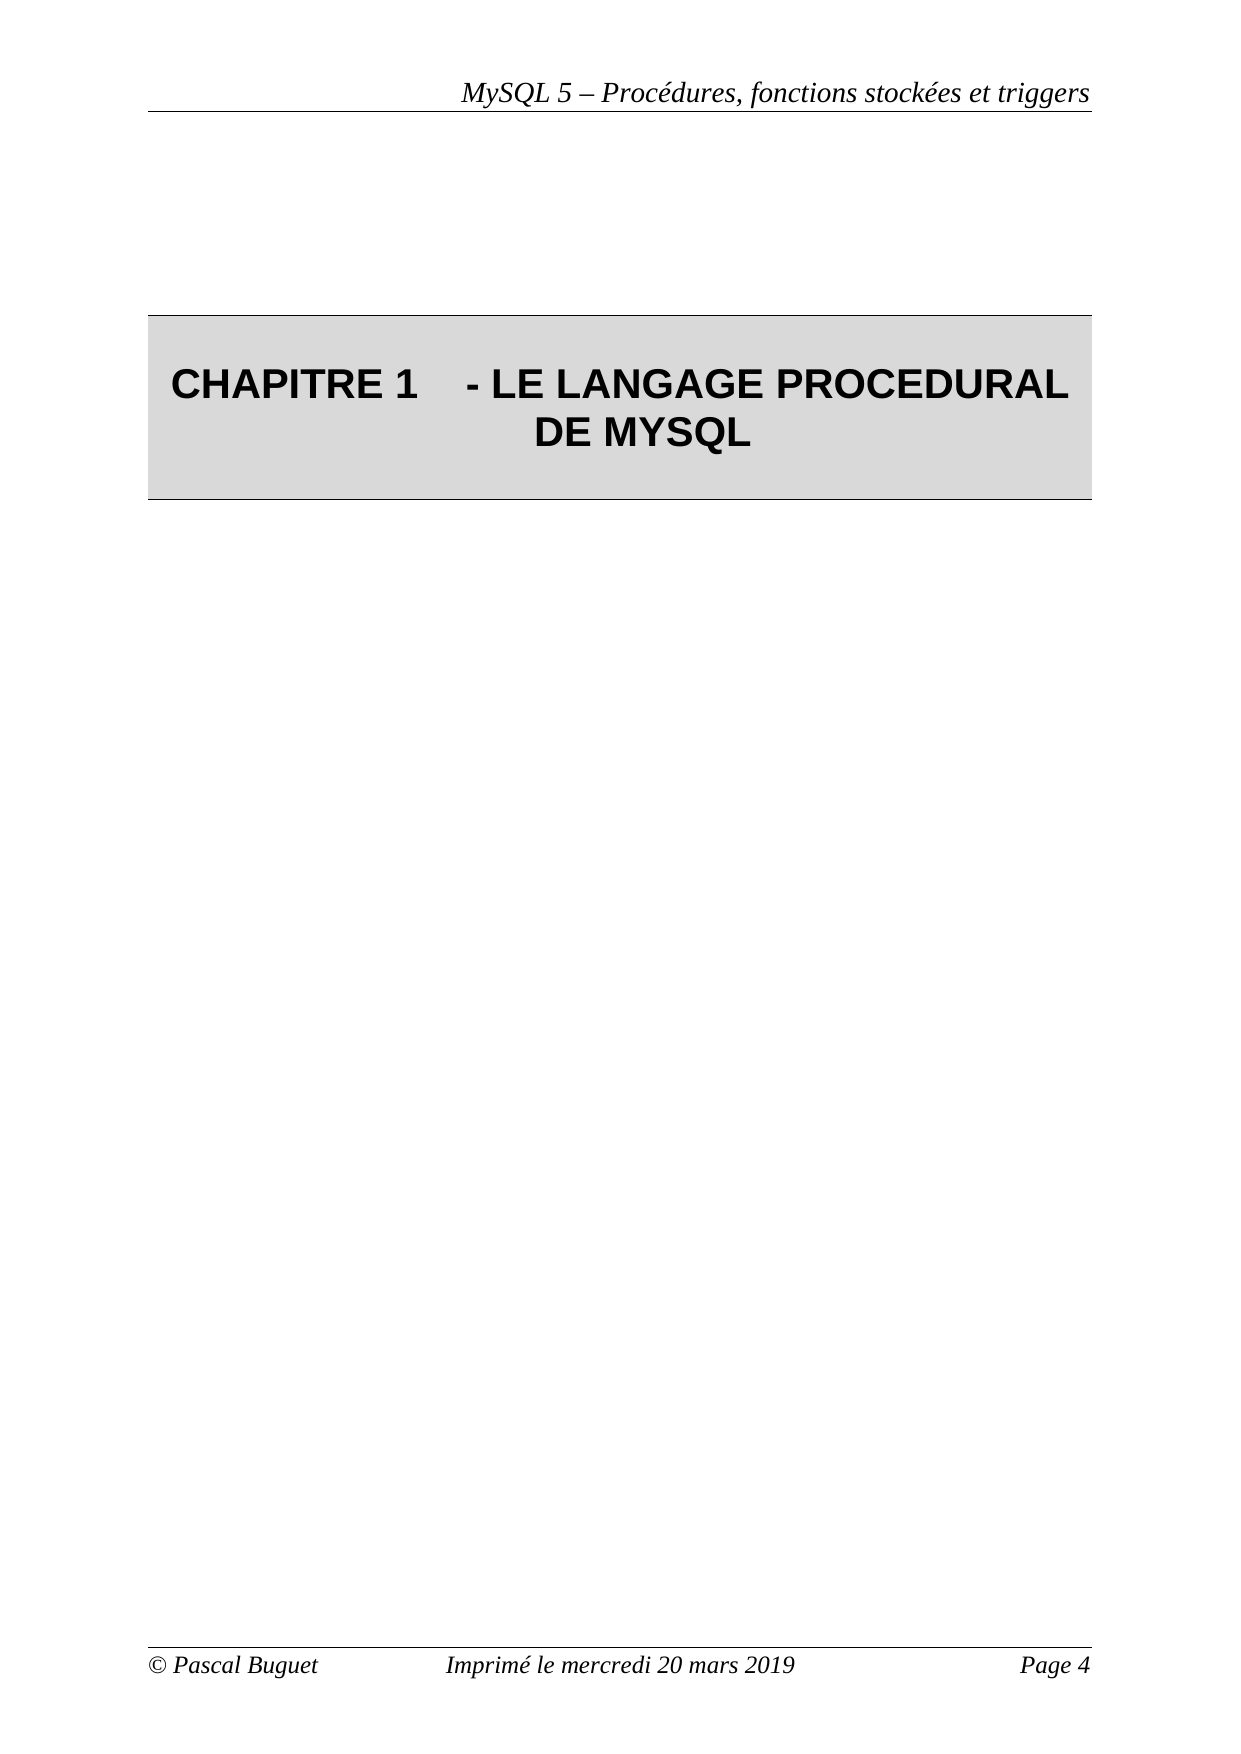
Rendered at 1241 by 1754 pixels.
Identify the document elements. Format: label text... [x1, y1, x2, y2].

subtitle - LE LANGAGE PROCEDURAL DE MySQL [148, 316, 1092, 499]
